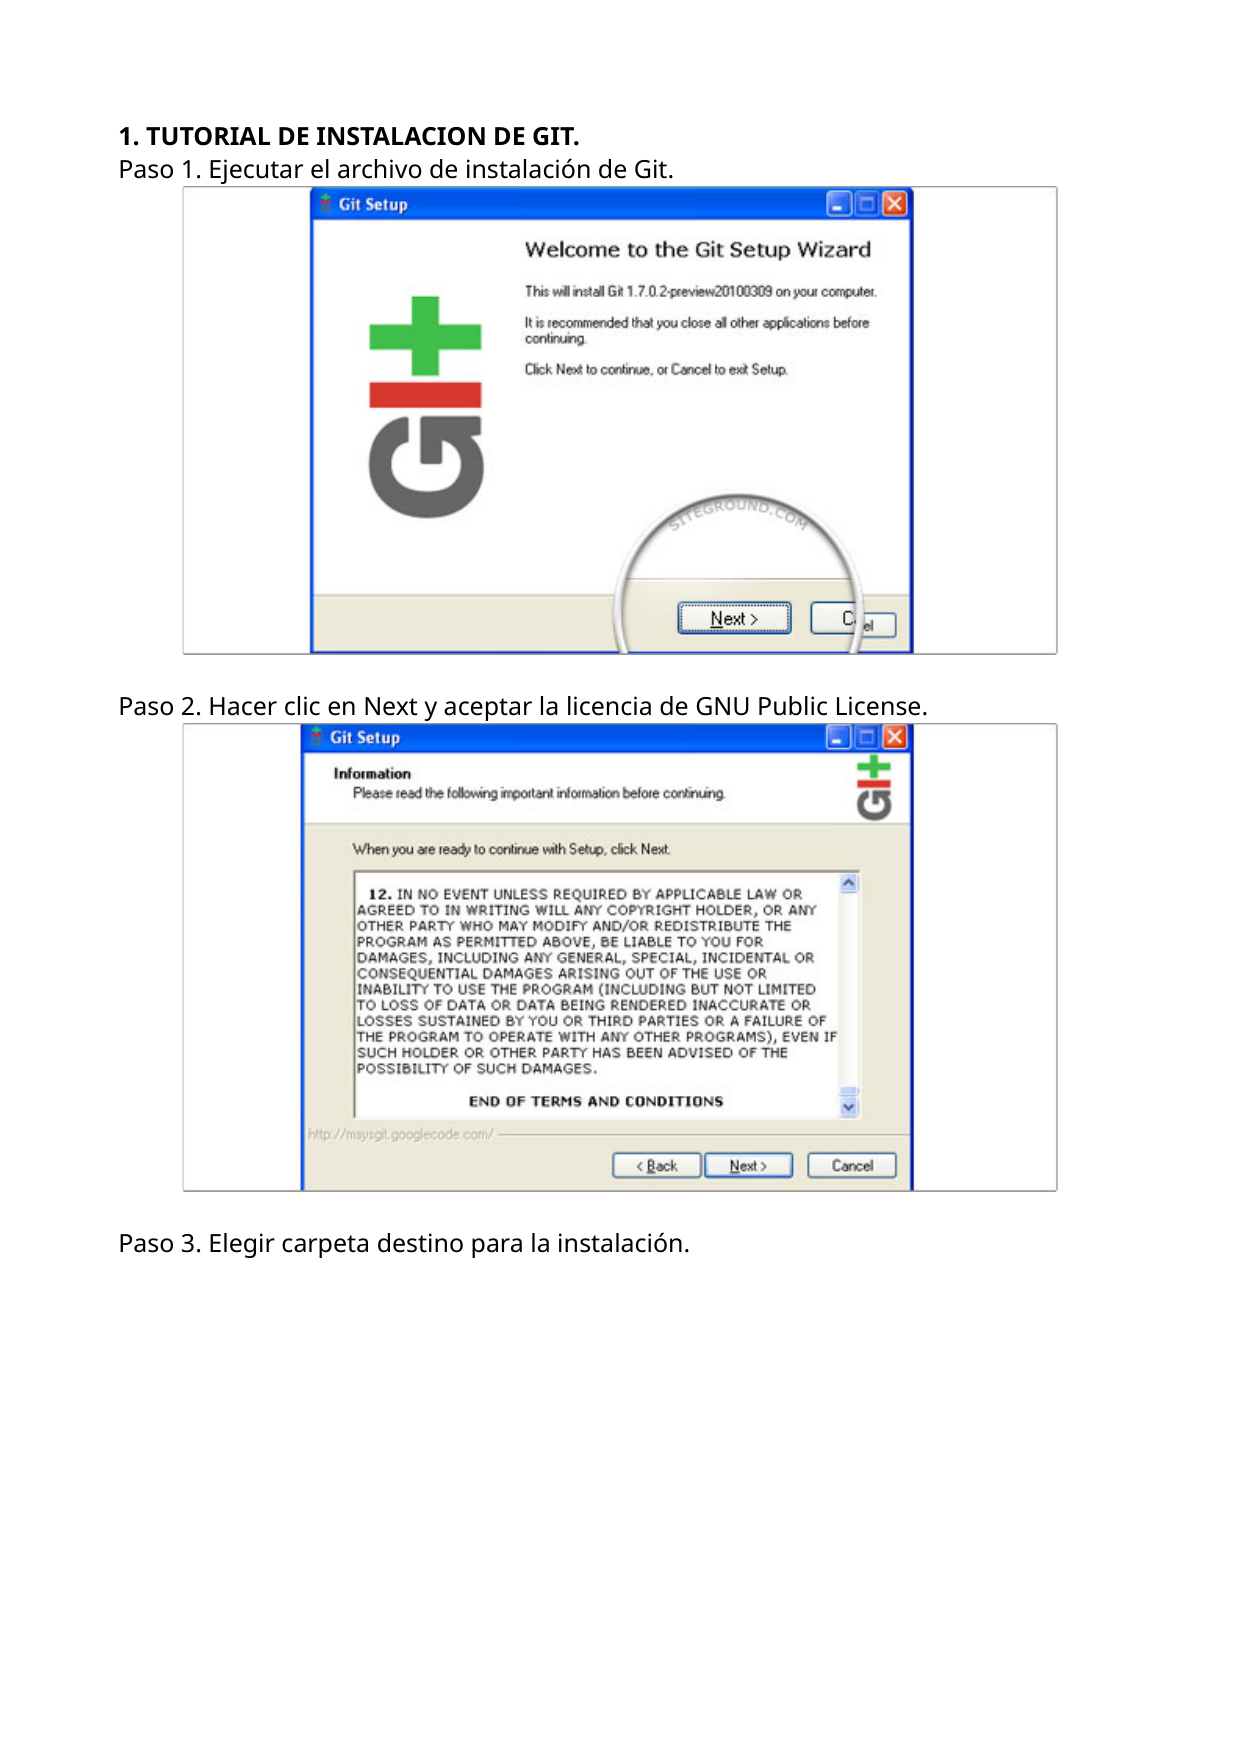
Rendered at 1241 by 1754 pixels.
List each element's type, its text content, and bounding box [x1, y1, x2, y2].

text Paso 2. Hacer clic en Next y aceptar la licencia de GNU Public License. [118, 689, 1122, 723]
picture [182, 186, 1058, 655]
picture [182, 723, 1058, 1192]
text Paso 1. Ejecutar el archivo de instalación de Git. [118, 152, 1122, 186]
text Paso 3. Elegir carpeta destino para la instalación. [118, 1226, 1122, 1260]
text 1. TUTORIAL DE INSTALACION DE GIT. [118, 118, 1122, 152]
